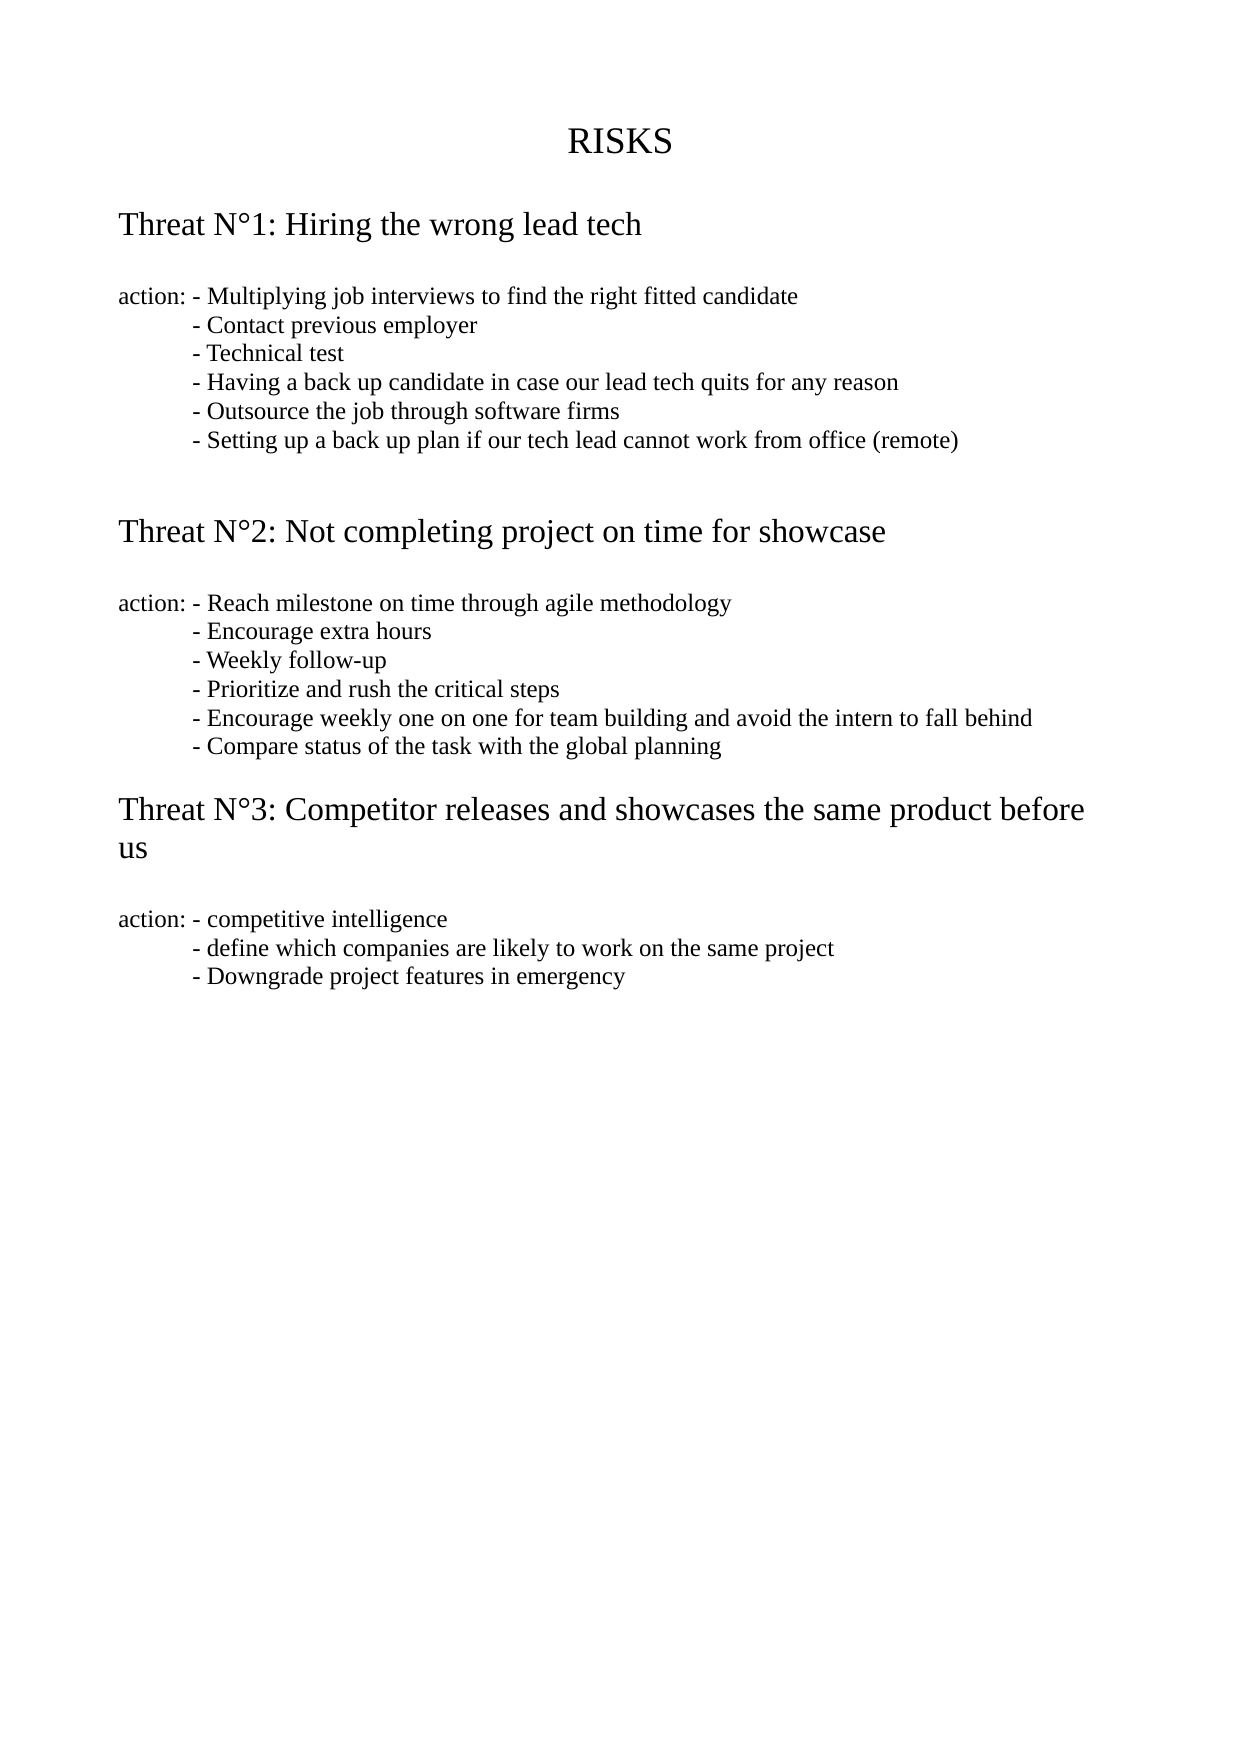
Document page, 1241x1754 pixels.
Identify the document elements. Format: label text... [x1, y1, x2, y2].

text Threat N°2: Not completing project on time for showcase [118, 511, 1122, 549]
text - Contact previous employer [118, 310, 1122, 338]
text - Prioritize and rush the critical steps [118, 674, 1122, 703]
text - Downgrade project features in emergency [118, 961, 1122, 990]
text RISKS [118, 118, 1122, 161]
text - Encourage weekly one on one for team building and avoid the intern to fall behind [118, 703, 1122, 731]
text - Setting up a back up plan if our tech lead cannot work from office (remote) [118, 425, 1122, 453]
text - Weekly follow-up [118, 645, 1122, 674]
text Threat N°1: Hiring the wrong lead tech [118, 204, 1122, 243]
text - Encourage extra hours [118, 616, 1122, 645]
text - Technical test [118, 338, 1122, 367]
text action: - Multiplying job interviews to find the right fitted candidate [118, 281, 1122, 310]
text action: - Reach milestone on time through agile methodology [118, 588, 1122, 616]
text Threat N°3: Competitor releases and showcases the same product before us [118, 789, 1122, 866]
text action: - competitive intelligence [118, 904, 1122, 933]
text - define which companies are likely to work on the same project [118, 933, 1122, 961]
text - Having a back up candidate in case our lead tech quits for any reason [118, 367, 1122, 396]
text - Compare status of the task with the global planning [118, 731, 1122, 760]
text - Outsource the job through software firms [118, 396, 1122, 425]
